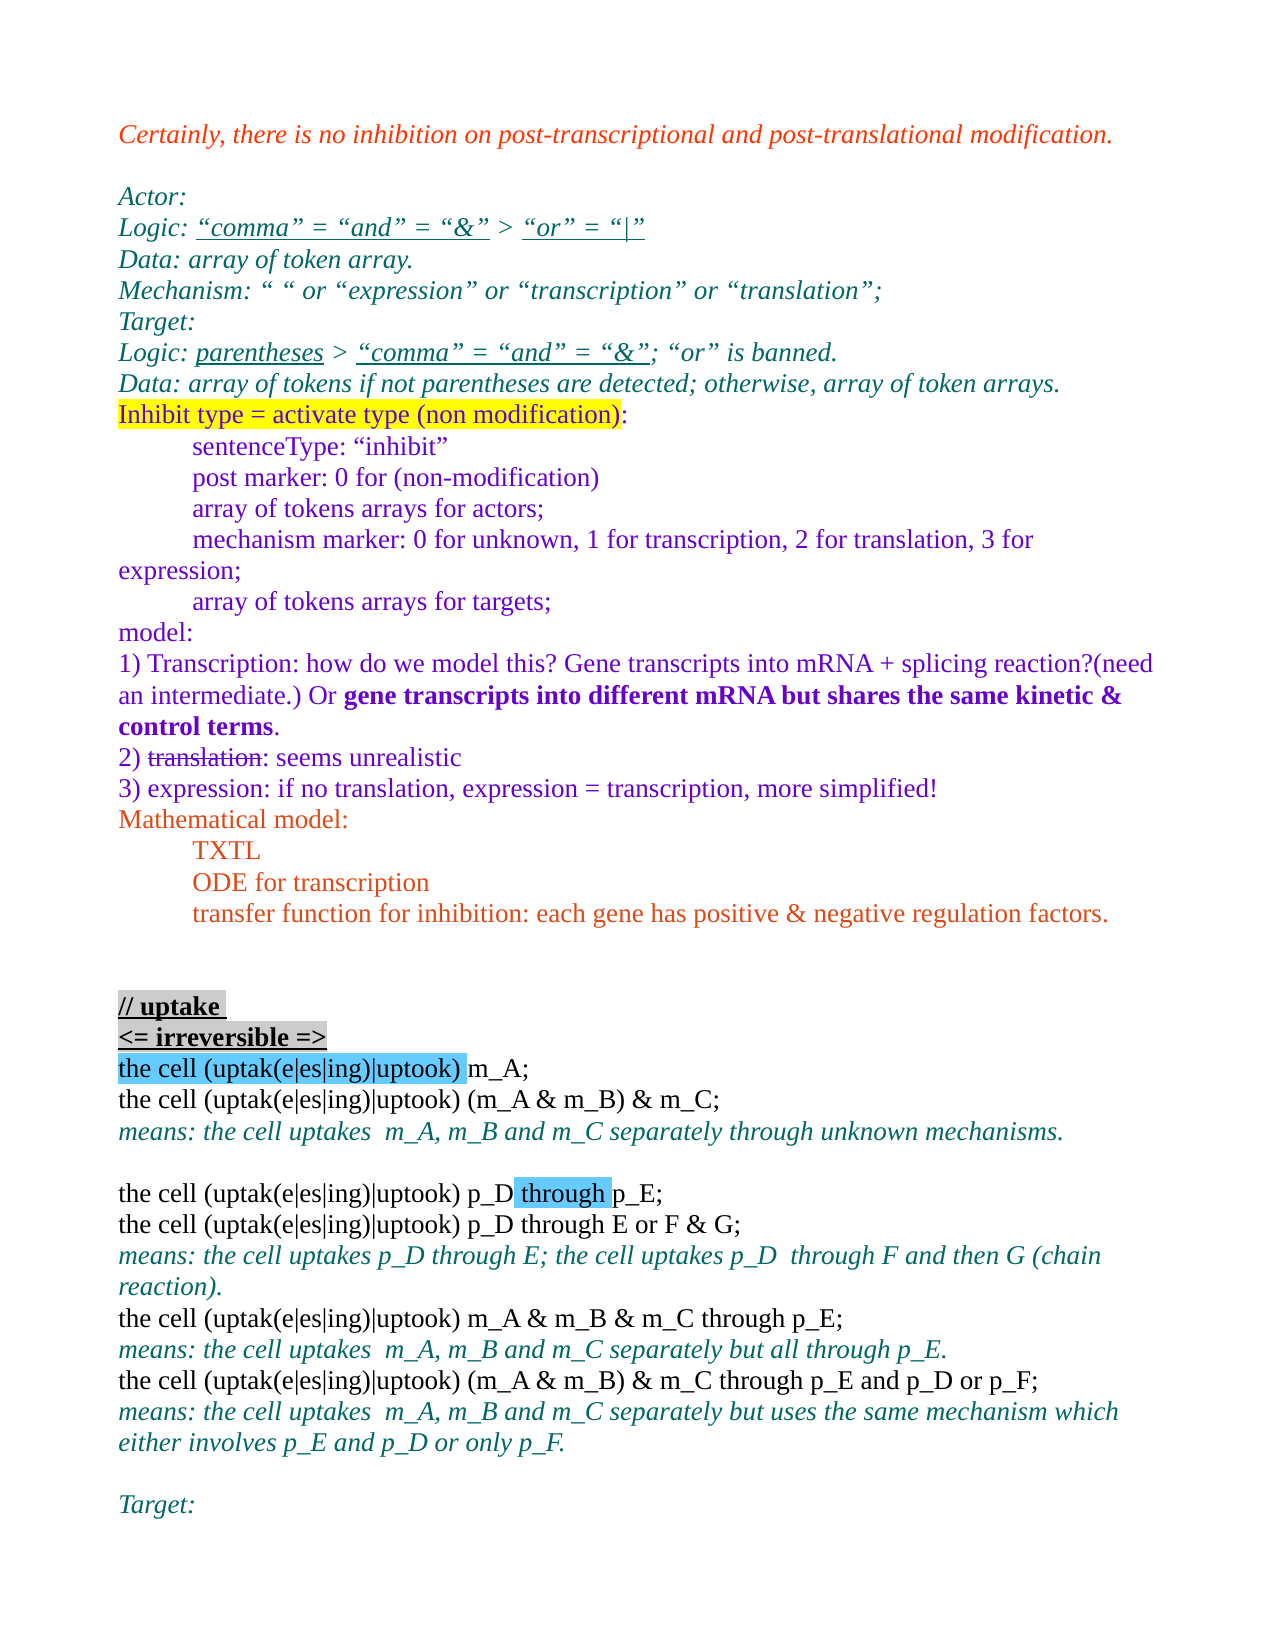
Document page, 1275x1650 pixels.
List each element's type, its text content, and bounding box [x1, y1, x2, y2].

text means: the cell uptakes m_A, m_B and m_C separately but all through p_E. [118, 1333, 1157, 1364]
text 3) expression: if no translation, expression = transcription, more simplified! [118, 772, 1157, 803]
text Data: array of token array. [118, 243, 1157, 274]
text the cell (uptak(e|es|ing)|uptook) m_A; [118, 1052, 1157, 1084]
text ODE for transcription [118, 866, 1157, 897]
text array of tokens arrays for actors; [118, 492, 1157, 523]
text Logic: parentheses > “comma” = “and” = “&”; “or” is banned. [118, 336, 1157, 367]
text means: the cell uptakes m_A, m_B and m_C separately through unknown mechanisms. [118, 1115, 1157, 1146]
text Logic: “comma” = “and” = “&” > “or” = “|” [118, 212, 1157, 243]
text Target: [118, 305, 1157, 336]
text Mechanism: “ “ or “expression” or “transcription” or “translation”; [118, 274, 1157, 305]
text <= irreversible => [118, 1021, 1157, 1052]
text means: the cell uptakes p_D through E; the cell uptakes p_D through F and then G (chain reaction). [118, 1239, 1157, 1302]
text 2) translation: seems unrealistic [118, 741, 1157, 772]
text 1) Transcription: how do we model this? Gene transcripts into mRNA + splicing reaction?(need an intermediate.) Or gene transcripts into different mRNA but shares the same kinetic & control terms. [118, 648, 1157, 741]
text Certainly, there is no inhibition on post-transcriptional and post-translational modification. [118, 118, 1157, 149]
text transfer function for inhibition: each gene has positive & negative regulation factors. [118, 897, 1157, 928]
text the cell (uptak(e|es|ing)|uptook) m_A & m_B & m_C through p_E; [118, 1302, 1157, 1333]
text Target: [118, 1488, 1157, 1520]
text the cell (uptak(e|es|ing)|uptook) p_D through E or F & G; [118, 1208, 1157, 1239]
text post marker: 0 for (non-modification) [118, 461, 1157, 492]
text // uptake [118, 990, 1157, 1021]
text Actor: [118, 180, 1157, 212]
text array of tokens arrays for targets; [118, 585, 1157, 616]
text the cell (uptak(e|es|ing)|uptook) p_D through p_E; [118, 1177, 1157, 1208]
text Inhibit type = activate type (non modification): [118, 398, 1157, 429]
text the cell (uptak(e|es|ing)|uptook) (m_A & m_B) & m_C through p_E and p_D or p_F; [118, 1364, 1157, 1395]
text TXTL [118, 834, 1157, 866]
text model: [118, 616, 1157, 648]
text sentenceType: “inhibit” [118, 429, 1157, 461]
text the cell (uptak(e|es|ing)|uptook) (m_A & m_B) & m_C; [118, 1084, 1157, 1115]
text Data: array of tokens if not parentheses are detected; otherwise, array of token arrays. [118, 367, 1157, 398]
text Mathematical model: [118, 803, 1157, 834]
text means: the cell uptakes m_A, m_B and m_C separately but uses the same mechanism which either involves p_E and p_D or only p_F. [118, 1395, 1157, 1457]
text mechanism marker: 0 for unknown, 1 for transcription, 2 for translation, 3 for expression; [118, 523, 1157, 585]
